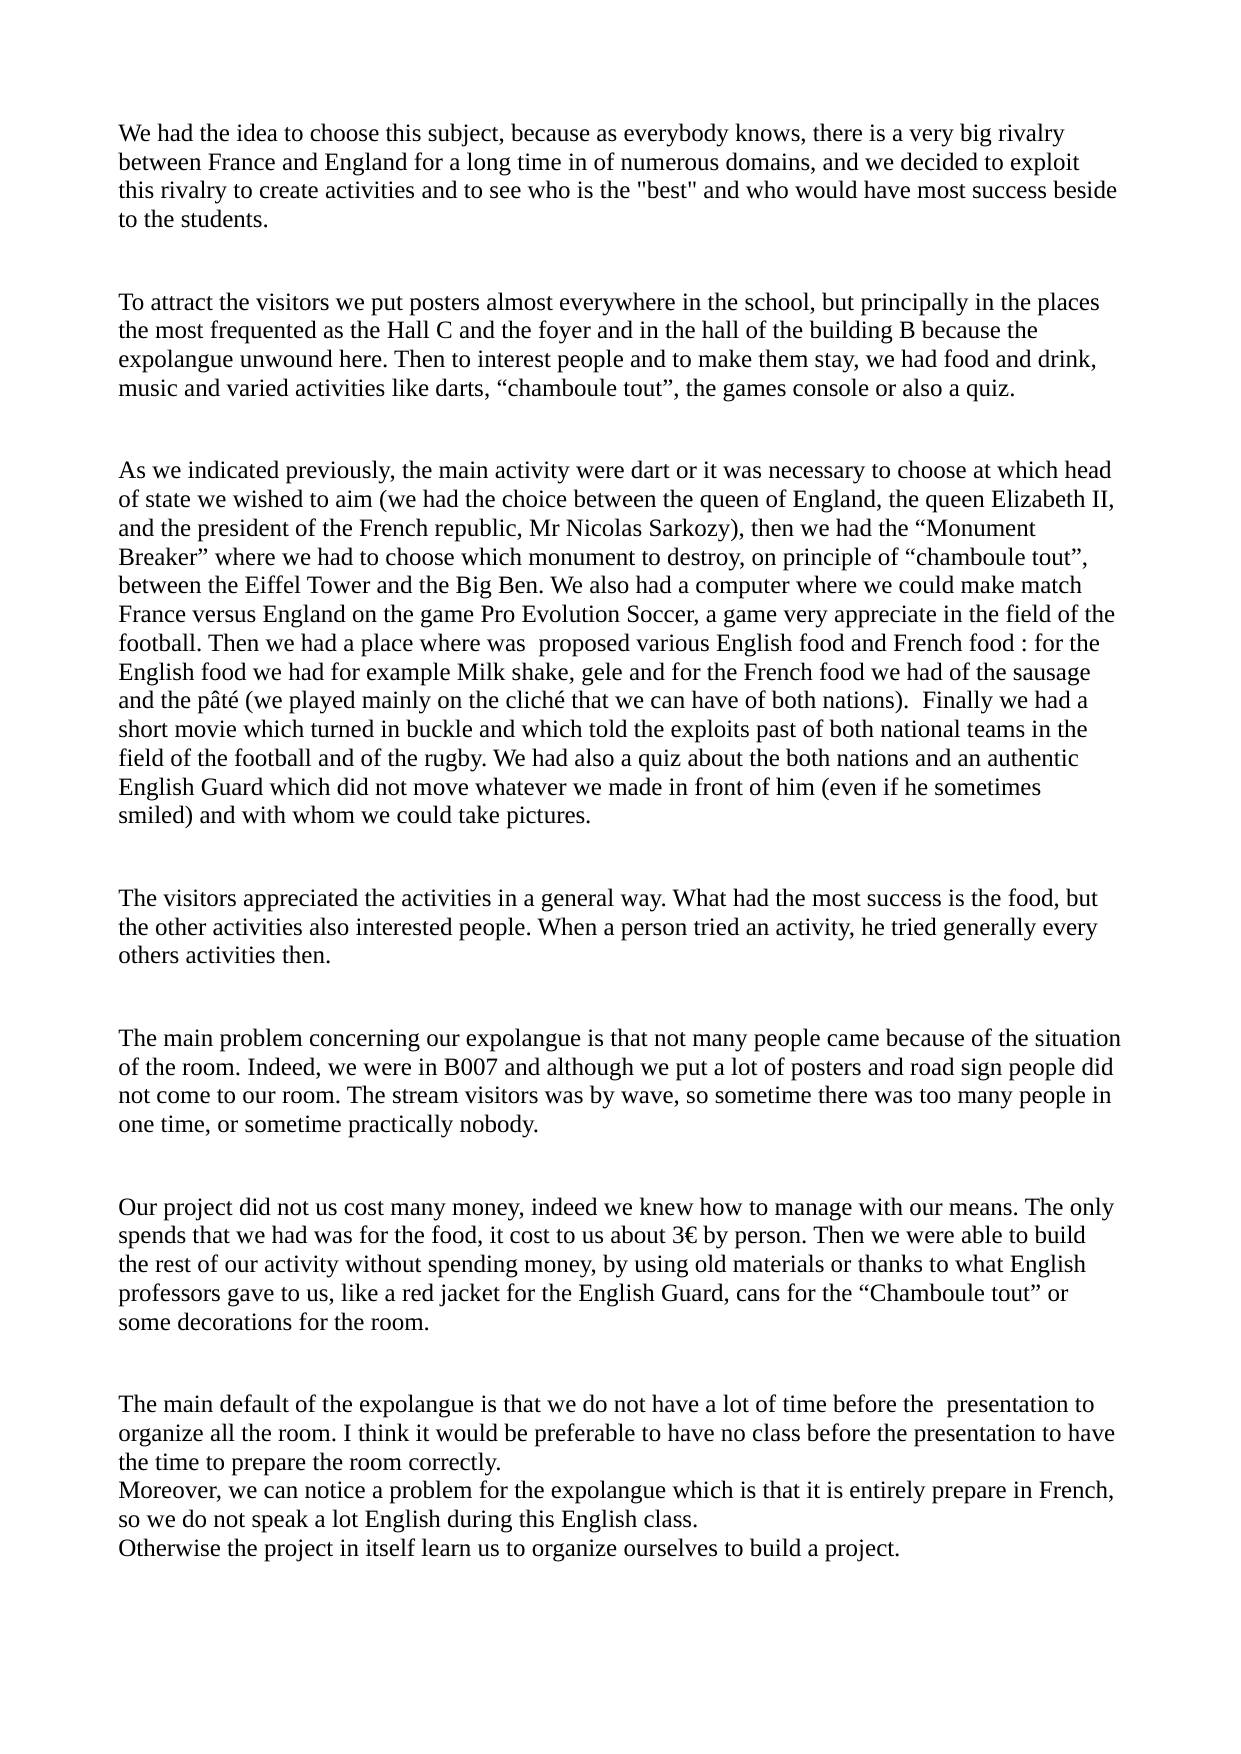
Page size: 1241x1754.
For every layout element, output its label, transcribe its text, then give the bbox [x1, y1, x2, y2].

text The main problem concerning our expolangue is that not many people came because of the situation of the room. Indeed, we were in B007 and although we put a lot of posters and road sign people did not come to our room. The stream visitors was by wave, so sometime there was too many people in one time, or sometime practically nobody. [118, 1023, 1122, 1138]
text We had the idea to choose this subject, because as everybody knows, there is a very big rivalry between France and England for a long time in of numerous domains, and we decided to exploit this rivalry to create activities and to see who is the "best" and who would have most success beside to the students. [118, 118, 1122, 233]
text To attract the visitors we put posters almost everywhere in the school, but principally in the places the most frequented as the Hall C and the foyer and in the hall of the building B because the expolangue unwound here. Then to interest people and to make them stay, we had food and drink, music and varied activities like darts, “chamboule tout”, the games console or also a quiz. [118, 287, 1122, 402]
text The main default of the expolangue is that we do not have a lot of time before the presentation to organize all the room. I think it would be preferable to have no class before the presentation to have the time to prepare the room correctly. Moreover, we can notice a problem for the expolangue which is that it is entirely prepare in French, so we do not speak a lot English during this English class. Otherwise the project in itself learn us to organize ourselves to build a project. [118, 1389, 1122, 1562]
text As we indicated previously, the main activity were dart or it was necessary to choose at which head of state we wished to aim (we had the choice between the queen of England, the queen Elizabeth II, and the president of the French republic, Mr Nicolas Sarkozy), then we had the “Monument Breaker” where we had to choose which monument to destroy, on principle of “chamboule tout”, between the Eiffel Tower and the Big Ben. We also had a computer where we could make match France versus England on the game Pro Evolution Soccer, a game very appreciate in the field of the football. Then we had a place where was proposed various English food and French food : for the English food we had for example Milk shake, gele and for the French food we had of the sausage and the pâté (we played mainly on the cliché that we can have of both nations). Finally we had a short movie which turned in buckle and which told the exploits past of both national teams in the field of the football and of the rugby. We had also a quiz about the both nations and an authentic English Guard which did not move whatever we made in front of him (even if he sometimes smiled) and with whom we could take pictures. [118, 456, 1122, 829]
text Our project did not us cost many money, indeed we knew how to manage with our means. The only spends that we had was for the food, it cost to us about 3€ by person. Then we were able to build the rest of our activity without spending money, by using old materials or thanks to what English professors gave to us, like a red jacket for the English Guard, cans for the “Chamboule tout” or some decorations for the room. [118, 1192, 1122, 1336]
text The visitors appreciated the activities in a general way. What had the most success is the food, but the other activities also interested people. When a person tried an activity, he tried generally every others activities then. [118, 883, 1122, 969]
